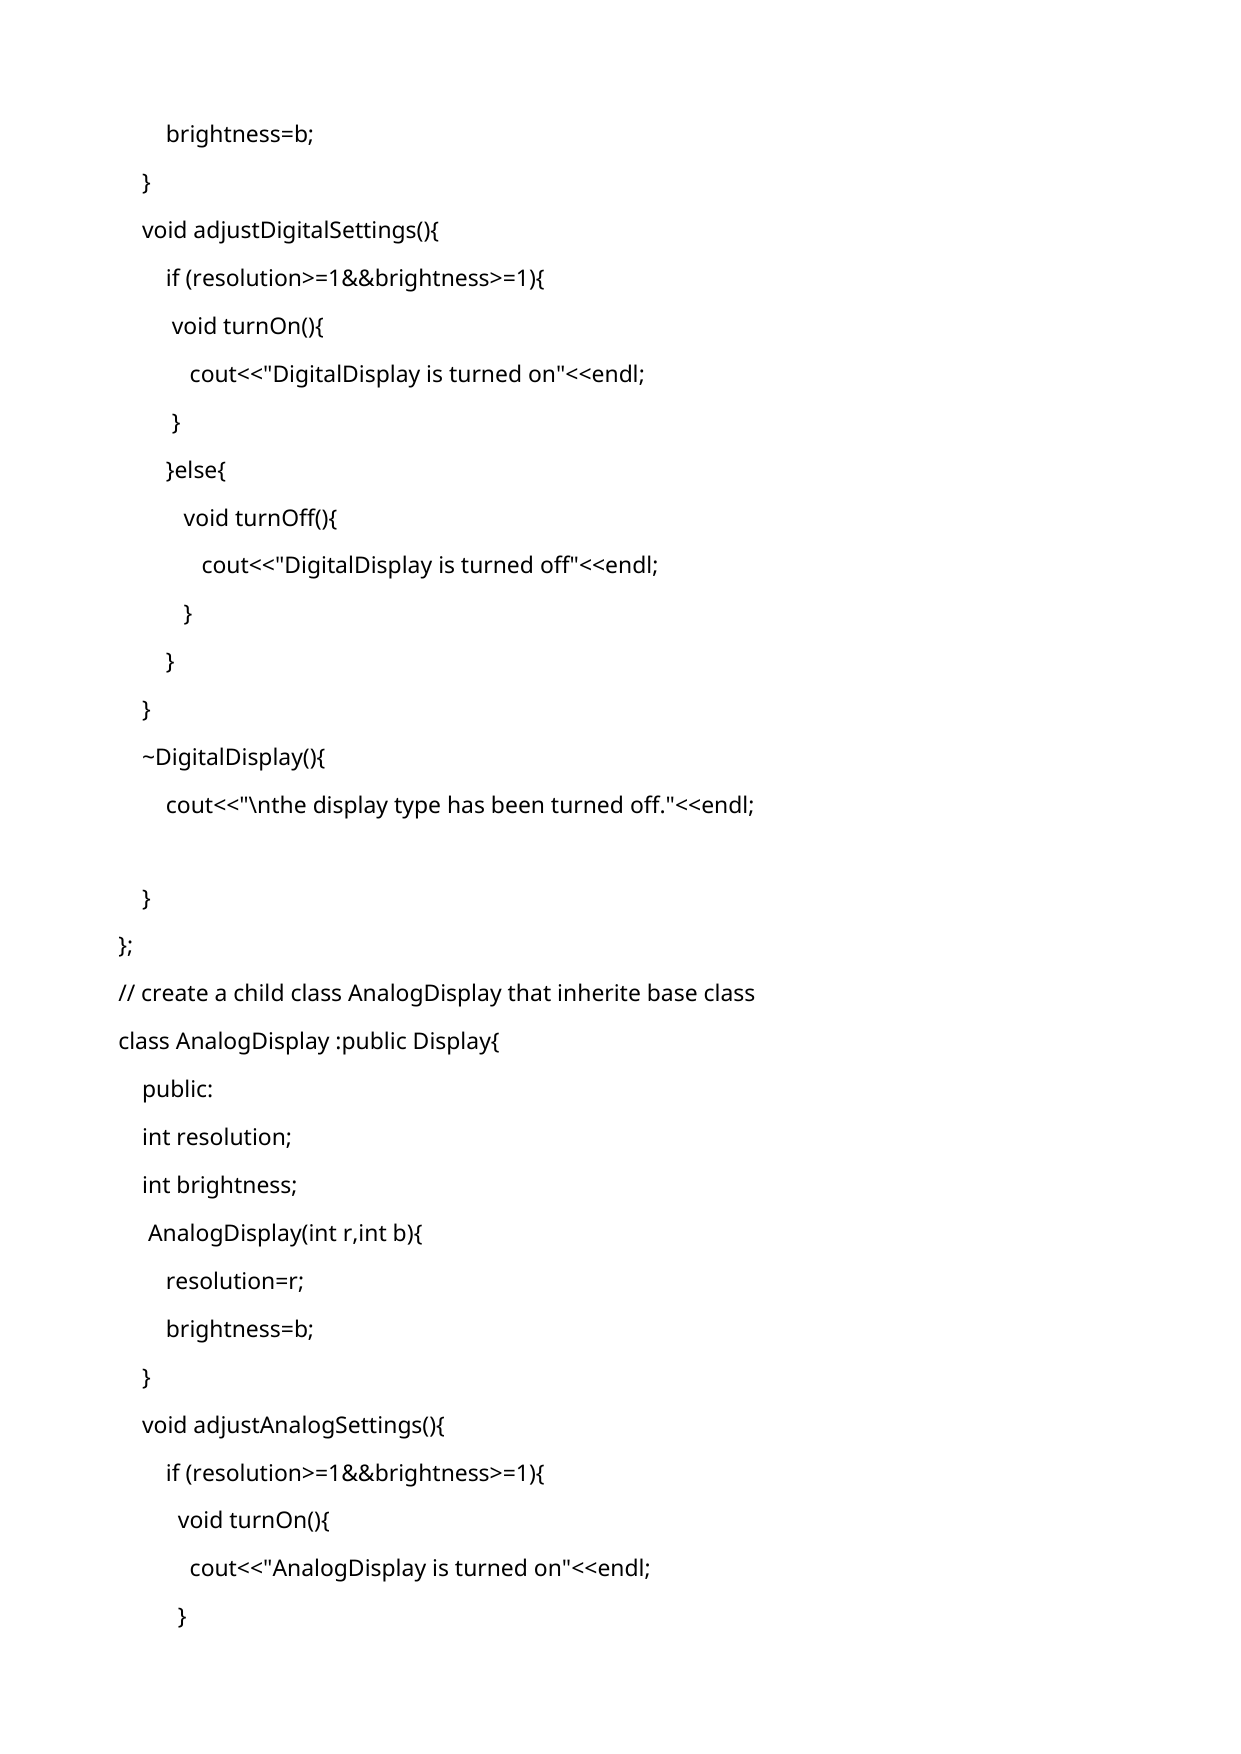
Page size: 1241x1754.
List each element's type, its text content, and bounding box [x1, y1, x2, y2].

text cout<<"\nthe display type has been turned off."<<endl; [118, 789, 1122, 820]
text void adjustDigitalSettings(){ [118, 214, 1122, 245]
text brightness=b; [118, 1313, 1122, 1344]
text void turnOn(){ [118, 1504, 1122, 1536]
text int brightness; [118, 1169, 1122, 1200]
text ~DigitalDisplay(){ [118, 741, 1122, 772]
text cout<<"DigitalDisplay is turned on"<<endl; [118, 358, 1122, 389]
text void turnOff(){ [118, 501, 1122, 533]
text cout<<"DigitalDisplay is turned off"<<endl; [118, 549, 1122, 581]
text } [118, 406, 1122, 437]
text public: [118, 1073, 1122, 1104]
text if (resolution>=1&&brightness>=1){ [118, 1457, 1122, 1488]
text } [118, 1361, 1122, 1392]
text }; [118, 929, 1122, 961]
text cout<<"AnalogDisplay is turned on"<<endl; [118, 1552, 1122, 1584]
text class AnalogDisplay :public Display{ [118, 1025, 1122, 1057]
text if (resolution>=1&&brightness>=1){ [118, 262, 1122, 293]
text AnalogDisplay(int r,int b){ [118, 1217, 1122, 1248]
text } [118, 693, 1122, 724]
text } [118, 166, 1122, 197]
text brightness=b; [118, 118, 1122, 149]
text int resolution; [118, 1121, 1122, 1152]
text } [118, 882, 1122, 913]
text resolution=r; [118, 1265, 1122, 1296]
text } [118, 597, 1122, 628]
text } [118, 645, 1122, 676]
text void turnOn(){ [118, 310, 1122, 341]
text } [118, 1600, 1122, 1632]
text }else{ [118, 453, 1122, 485]
text // create a child class AnalogDisplay that inherite base class [118, 977, 1122, 1009]
text void adjustAnalogSettings(){ [118, 1409, 1122, 1440]
